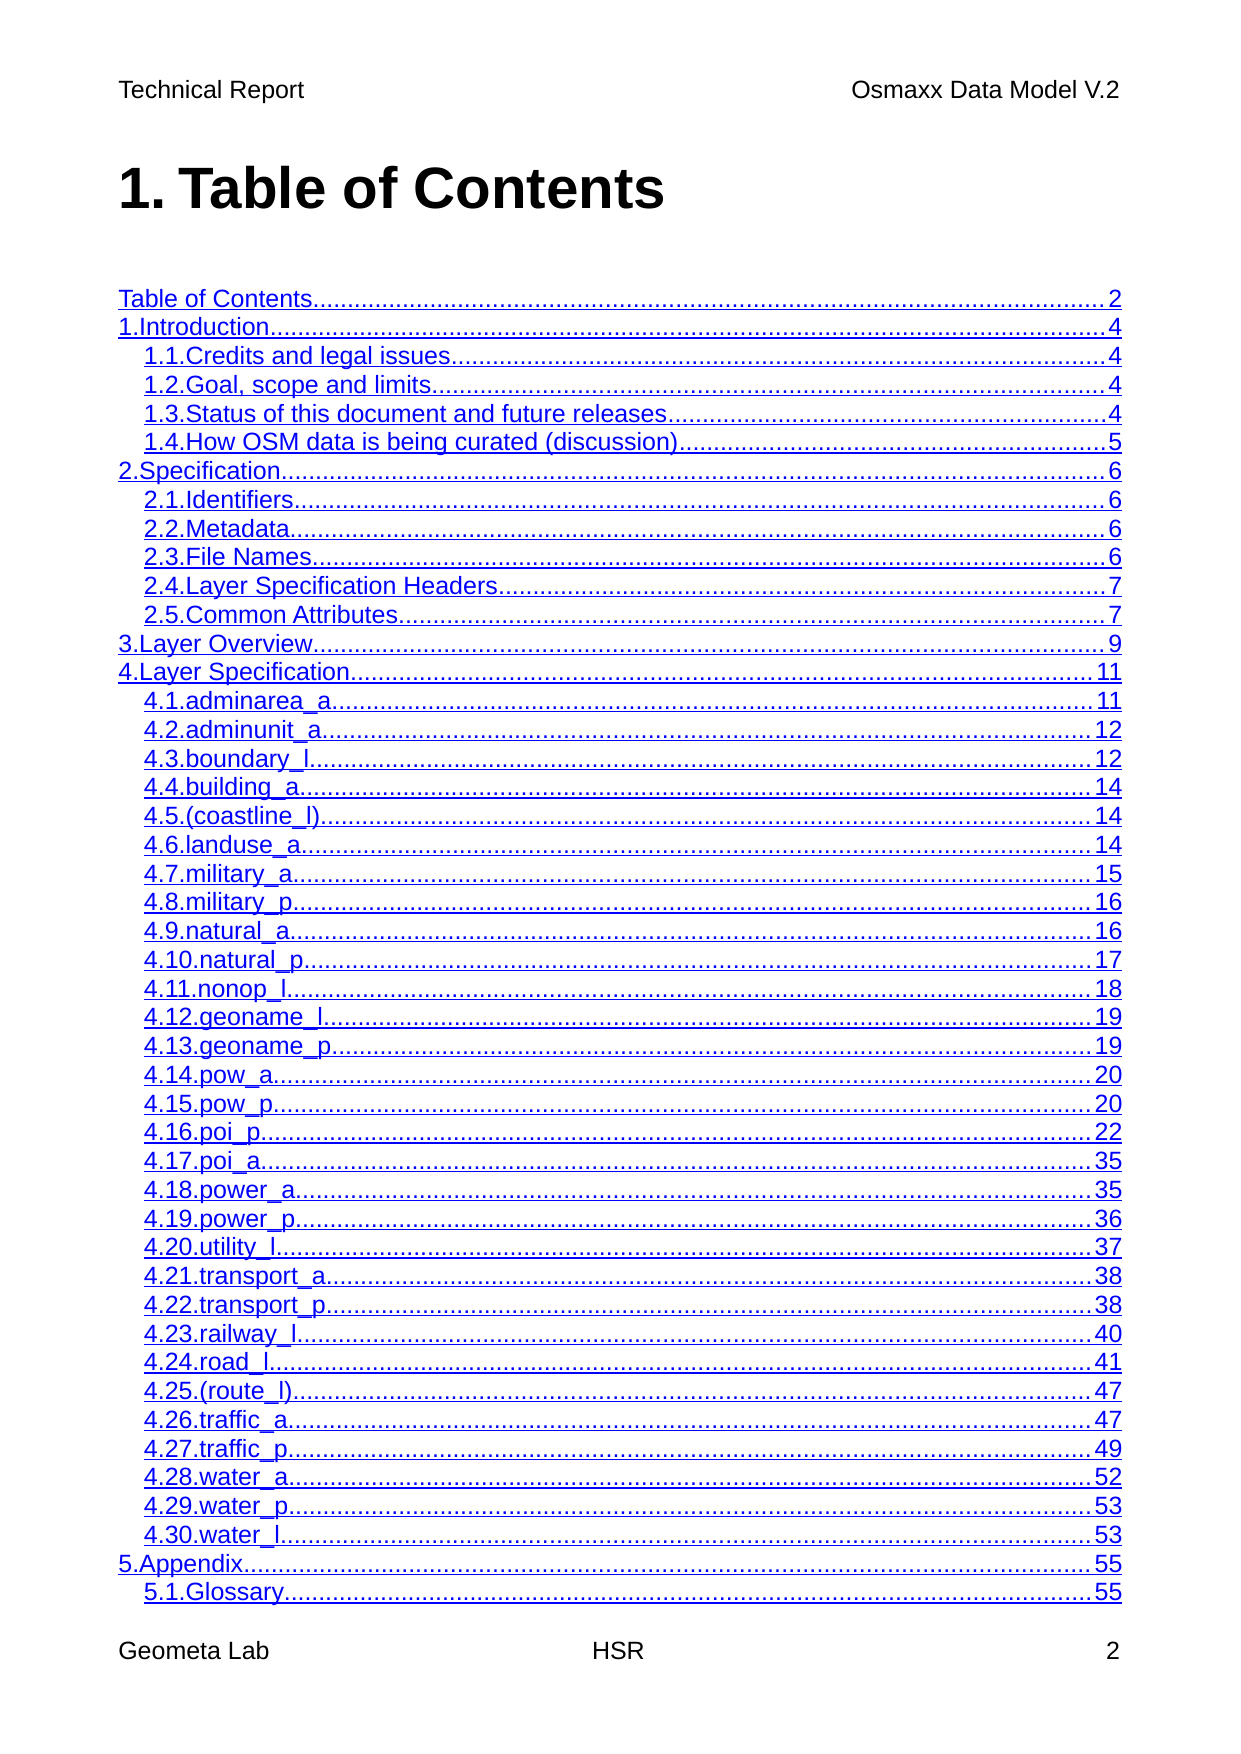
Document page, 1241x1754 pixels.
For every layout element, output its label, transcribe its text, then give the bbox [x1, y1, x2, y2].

text 4.30.water_l 53 [144, 1520, 1122, 1545]
text 4.20.utility_l 37 [144, 1232, 1122, 1257]
text 4.29.water_p 53 [144, 1491, 1122, 1516]
text 4.16.poi_p 22 [144, 1117, 1122, 1142]
text 4.8.military_p 16 [144, 887, 1122, 912]
text 4.28.water_a 52 [144, 1462, 1122, 1487]
text 4.18.power_a 35 [144, 1175, 1122, 1200]
text 1.4.How OSM data is being curated (discussion) 5 [144, 427, 1122, 452]
text 4.9.natural_a 16 [144, 916, 1122, 941]
text 4.15.pow_p 20 [144, 1089, 1122, 1114]
text 4.26.traffic_a 47 [144, 1405, 1122, 1430]
text 4.21.transport_a 38 [144, 1261, 1122, 1286]
text 1.1.Credits and legal issues 4 [144, 341, 1122, 366]
text 3.Layer Overview 9 [118, 629, 1122, 654]
text 4.17.poi_a 35 [144, 1146, 1122, 1171]
text 4.19.power_p 36 [144, 1204, 1122, 1229]
text 1.3.Status of this document and future releases 4 [144, 399, 1122, 424]
text 4.2.adminunit_a 12 [144, 715, 1122, 740]
text 4.4.building_a 14 [144, 772, 1122, 797]
text 5.Appendix 55 [118, 1549, 1122, 1574]
text 4.23.railway_l 40 [144, 1319, 1122, 1344]
text 4.22.transport_p 38 [144, 1290, 1122, 1315]
text Table of Contents 2 [118, 284, 1122, 309]
text 5.1.Glossary 55 [144, 1577, 1122, 1602]
text 4.5.(coastline_l) 14 [144, 801, 1122, 826]
text 4.13.geoname_p 19 [144, 1031, 1122, 1056]
text 2.1.Identifiers 6 [144, 485, 1122, 510]
text 4.14.pow_a 20 [144, 1060, 1122, 1085]
text 4.25.(route_l) 47 [144, 1376, 1122, 1401]
text 2.2.Metadata 6 [144, 514, 1122, 539]
text 2.4.Layer Specification Headers 7 [144, 571, 1122, 596]
text 4.11.nonop_l 18 [144, 974, 1122, 999]
text 4.7.military_a 15 [144, 859, 1122, 884]
text 2.5.Common Attributes 7 [144, 600, 1122, 625]
text 2.3.File Names 6 [144, 542, 1122, 567]
text 4.12.geoname_l 19 [144, 1002, 1122, 1027]
text 1.2.Goal, scope and limits 4 [144, 370, 1122, 395]
text 4.1.adminarea_a 11 [144, 686, 1122, 711]
subtitle Table of Contents [118, 153, 1122, 221]
text 4.Layer Specification 11 [118, 657, 1122, 682]
text 4.10.natural_p 17 [144, 945, 1122, 970]
text 4.27.traffic_p 49 [144, 1434, 1122, 1459]
text 4.6.landuse_a 14 [144, 830, 1122, 855]
text 4.3.boundary_l 12 [144, 744, 1122, 769]
text 4.24.road_l 41 [144, 1347, 1122, 1372]
text 2.Specification 6 [118, 456, 1122, 481]
text 1.Introduction 4 [118, 312, 1122, 337]
